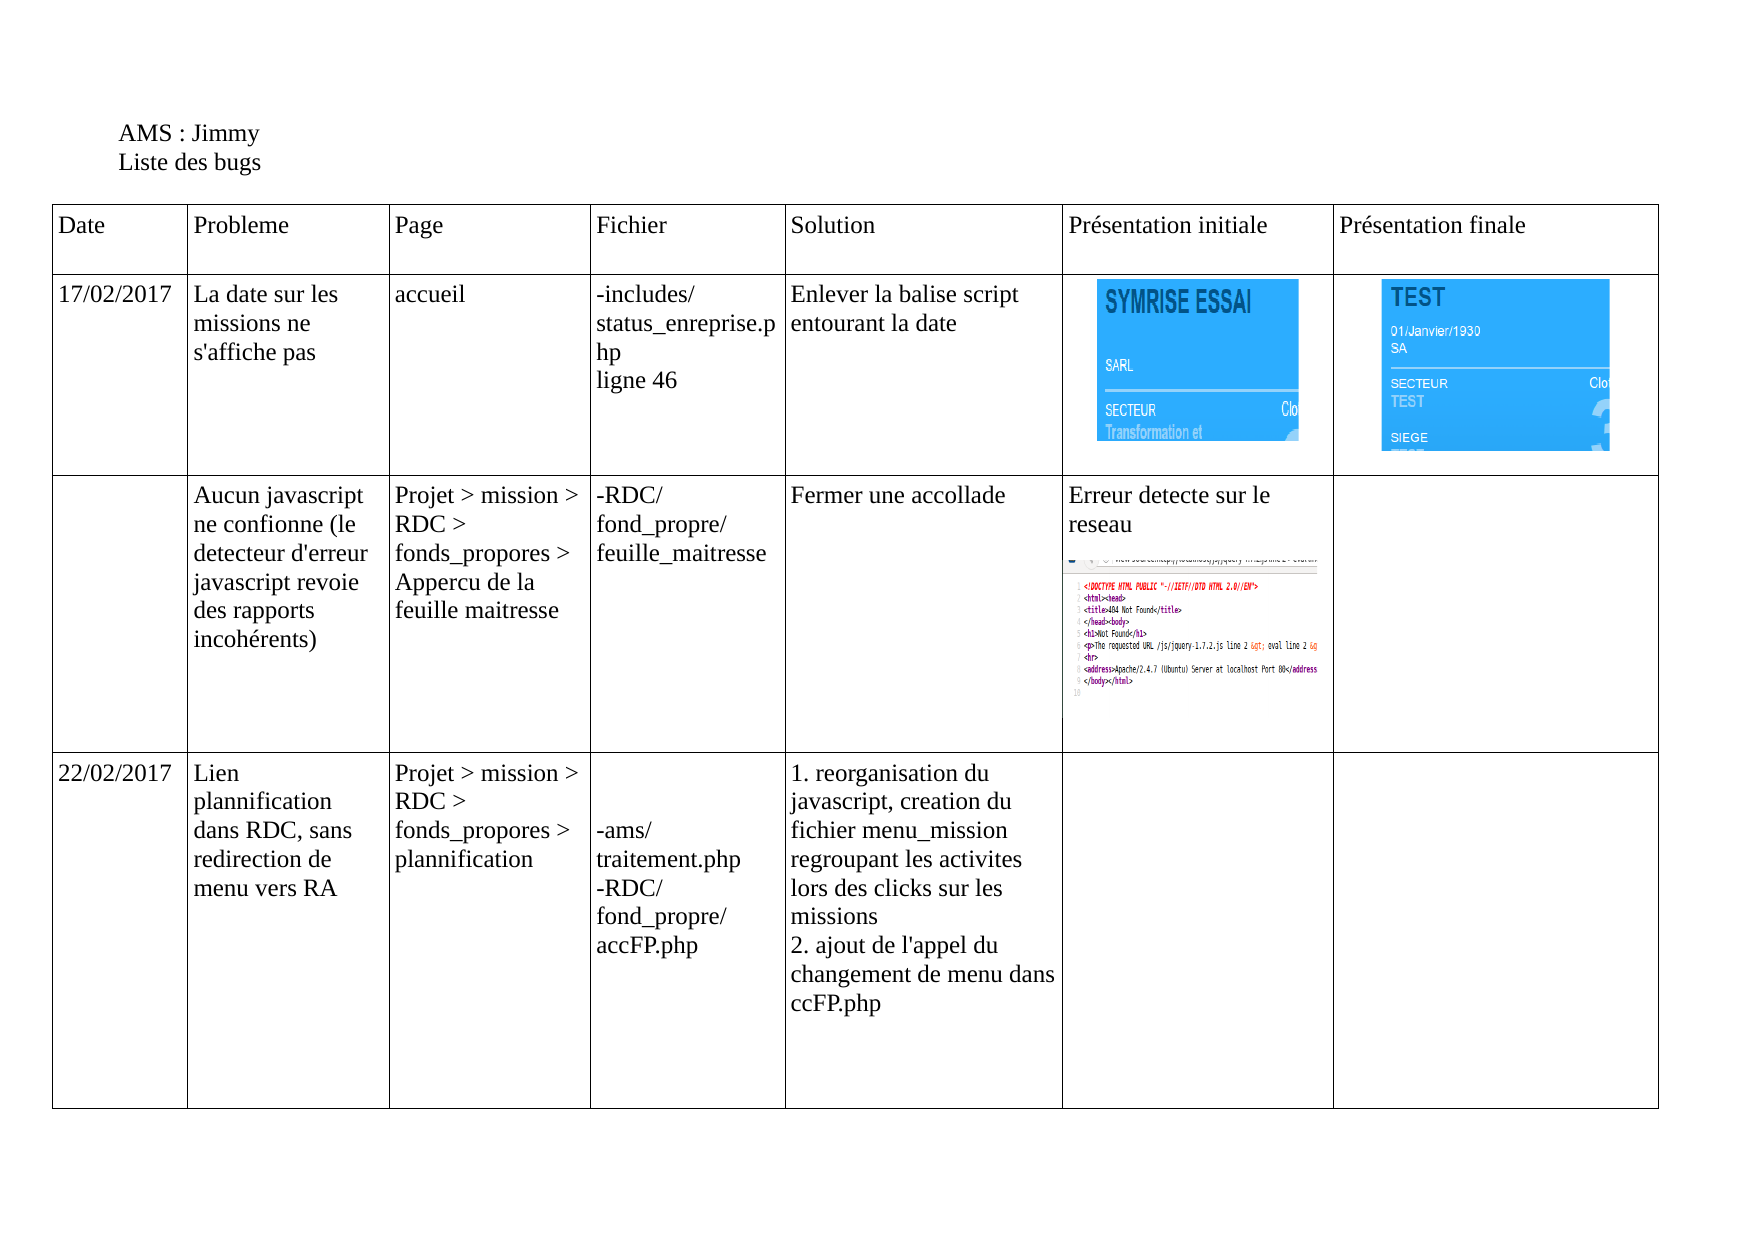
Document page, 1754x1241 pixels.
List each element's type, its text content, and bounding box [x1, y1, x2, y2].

table_header Présentation finale [1334, 205, 1658, 273]
table_cell 1. reorganisation du javascript, creation du fichier menu_mission regroupant les activites lors des clicks sur les missions 2. ajout de l'appel du changement de menu dans ccFP.php [786, 753, 1062, 1108]
table_header Solution [786, 205, 1062, 273]
table_header Date [53, 205, 187, 273]
table_cell [1063, 275, 1333, 475]
table_cell [53, 476, 187, 752]
picture [1062, 560, 1127, 702]
table_cell La date sur les missions ne s'affiche pas [188, 275, 389, 475]
table_cell [1334, 476, 1658, 752]
table_cell Aucun javascript ne confionne (le detecteur d'erreur javascript revoie des rapports incohérents) [188, 476, 389, 752]
table_cell Projet > mission > RDC > fonds_propores > plannification [390, 753, 590, 1108]
table_cell [1334, 275, 1658, 475]
table_cell Fermer une accollade [786, 476, 1062, 752]
table_header Page [390, 205, 590, 273]
table_cell 17/02/2017 [53, 275, 187, 475]
table_cell -ams/traitement.php -RDC/fond_propre/accFP.php [591, 753, 785, 1108]
picture [1523, 279, 1610, 451]
text Liste des bugs [118, 147, 1636, 176]
table_cell Projet > mission > RDC > fonds_propores > Appercu de la feuille maitresse [390, 476, 590, 752]
table_cell accueil [390, 275, 590, 475]
table_header Fichier [591, 205, 785, 273]
picture [1223, 279, 1299, 441]
table_cell Erreur detecte sur le reseau [1063, 476, 1333, 752]
table_header Probleme [188, 205, 389, 273]
table_cell [1063, 753, 1333, 1108]
text AMS : Jimmy [118, 118, 1636, 147]
table_cell [1334, 753, 1658, 1108]
table_cell Enlever la balise script entourant la date [786, 275, 1062, 475]
table_cell 22/02/2017 [53, 753, 187, 1108]
table_cell Lien plannification dans RDC, sans redirection de menu vers RA [188, 753, 389, 1108]
table_cell -includes/status_enreprise.php ligne 46 [591, 275, 785, 475]
table_cell -RDC/fond_propre/feuille_maitresse [591, 476, 785, 752]
table_header Présentation initiale [1063, 205, 1333, 273]
